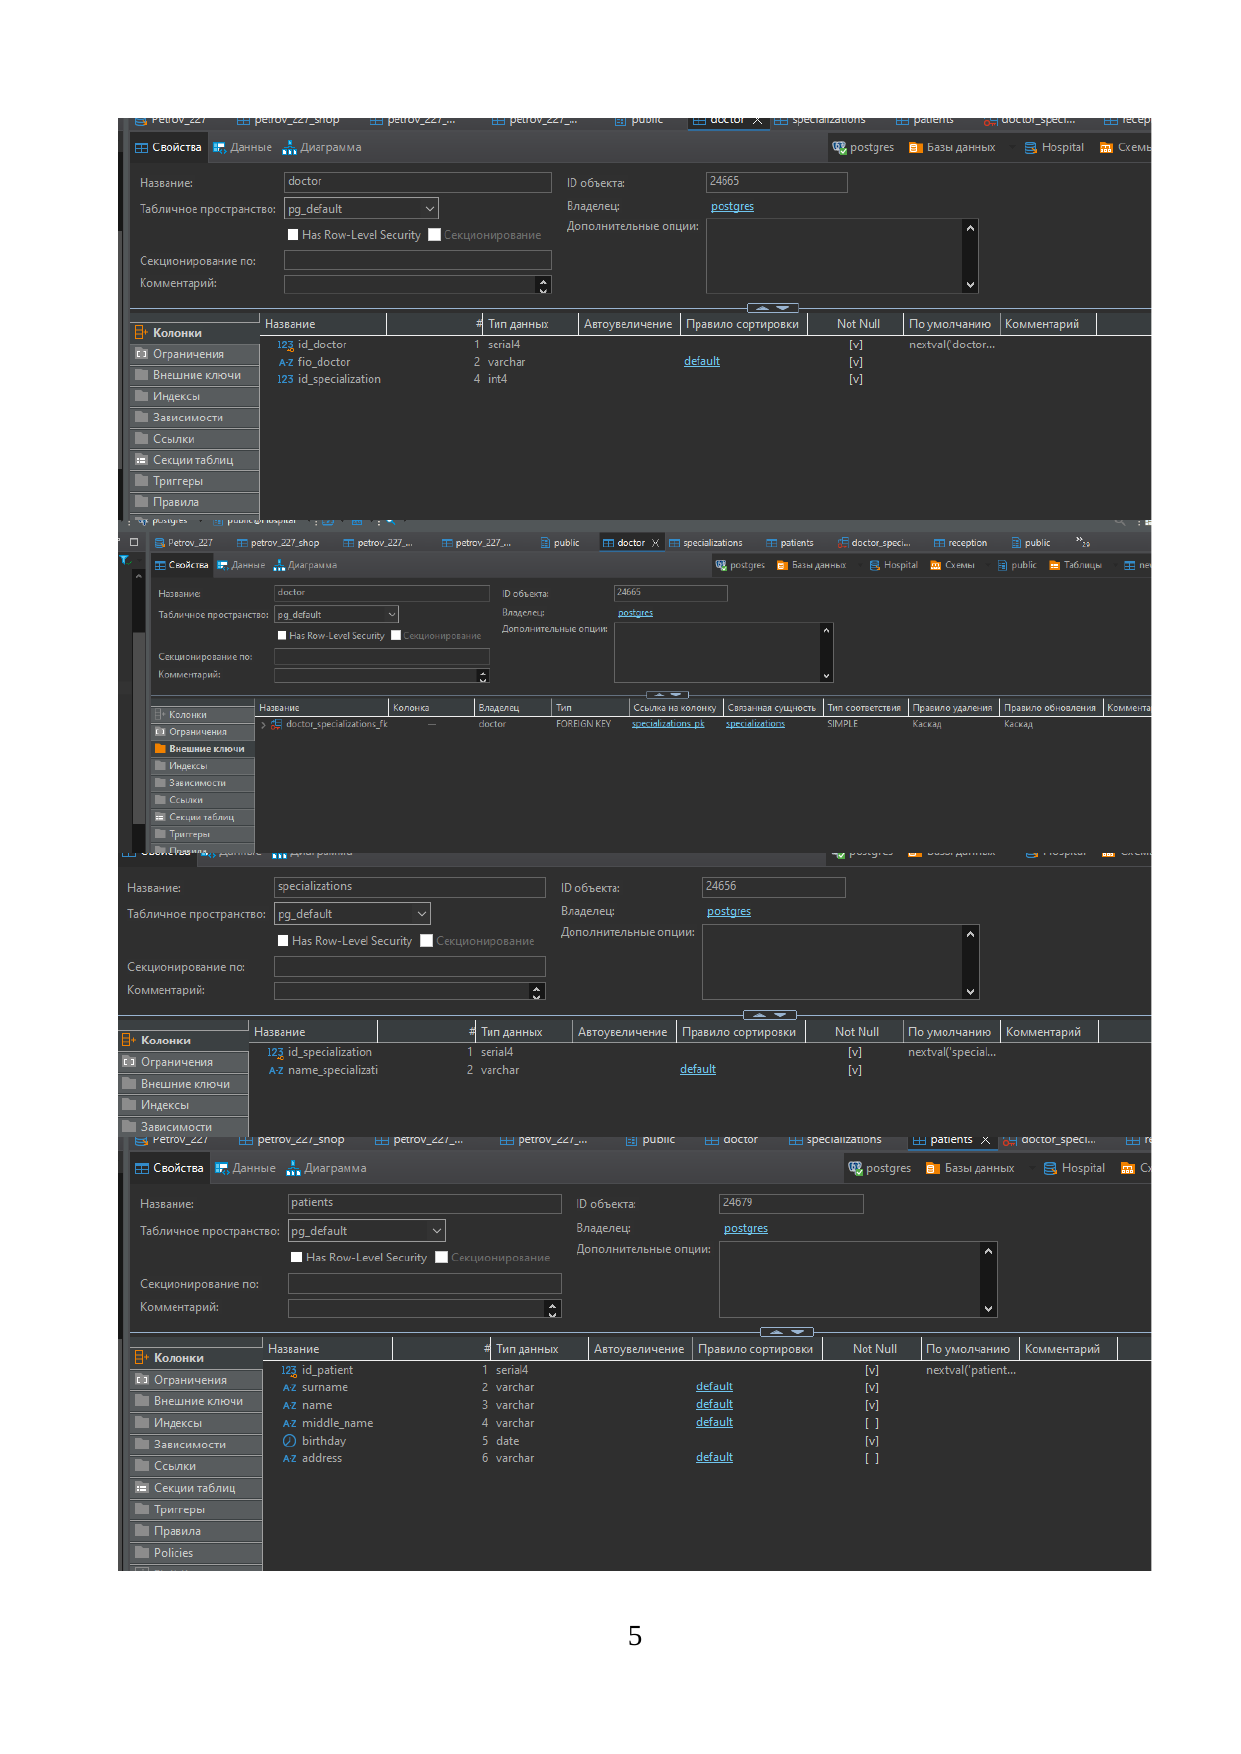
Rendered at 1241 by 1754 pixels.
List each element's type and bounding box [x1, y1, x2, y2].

picture [118, 118, 1152, 1571]
